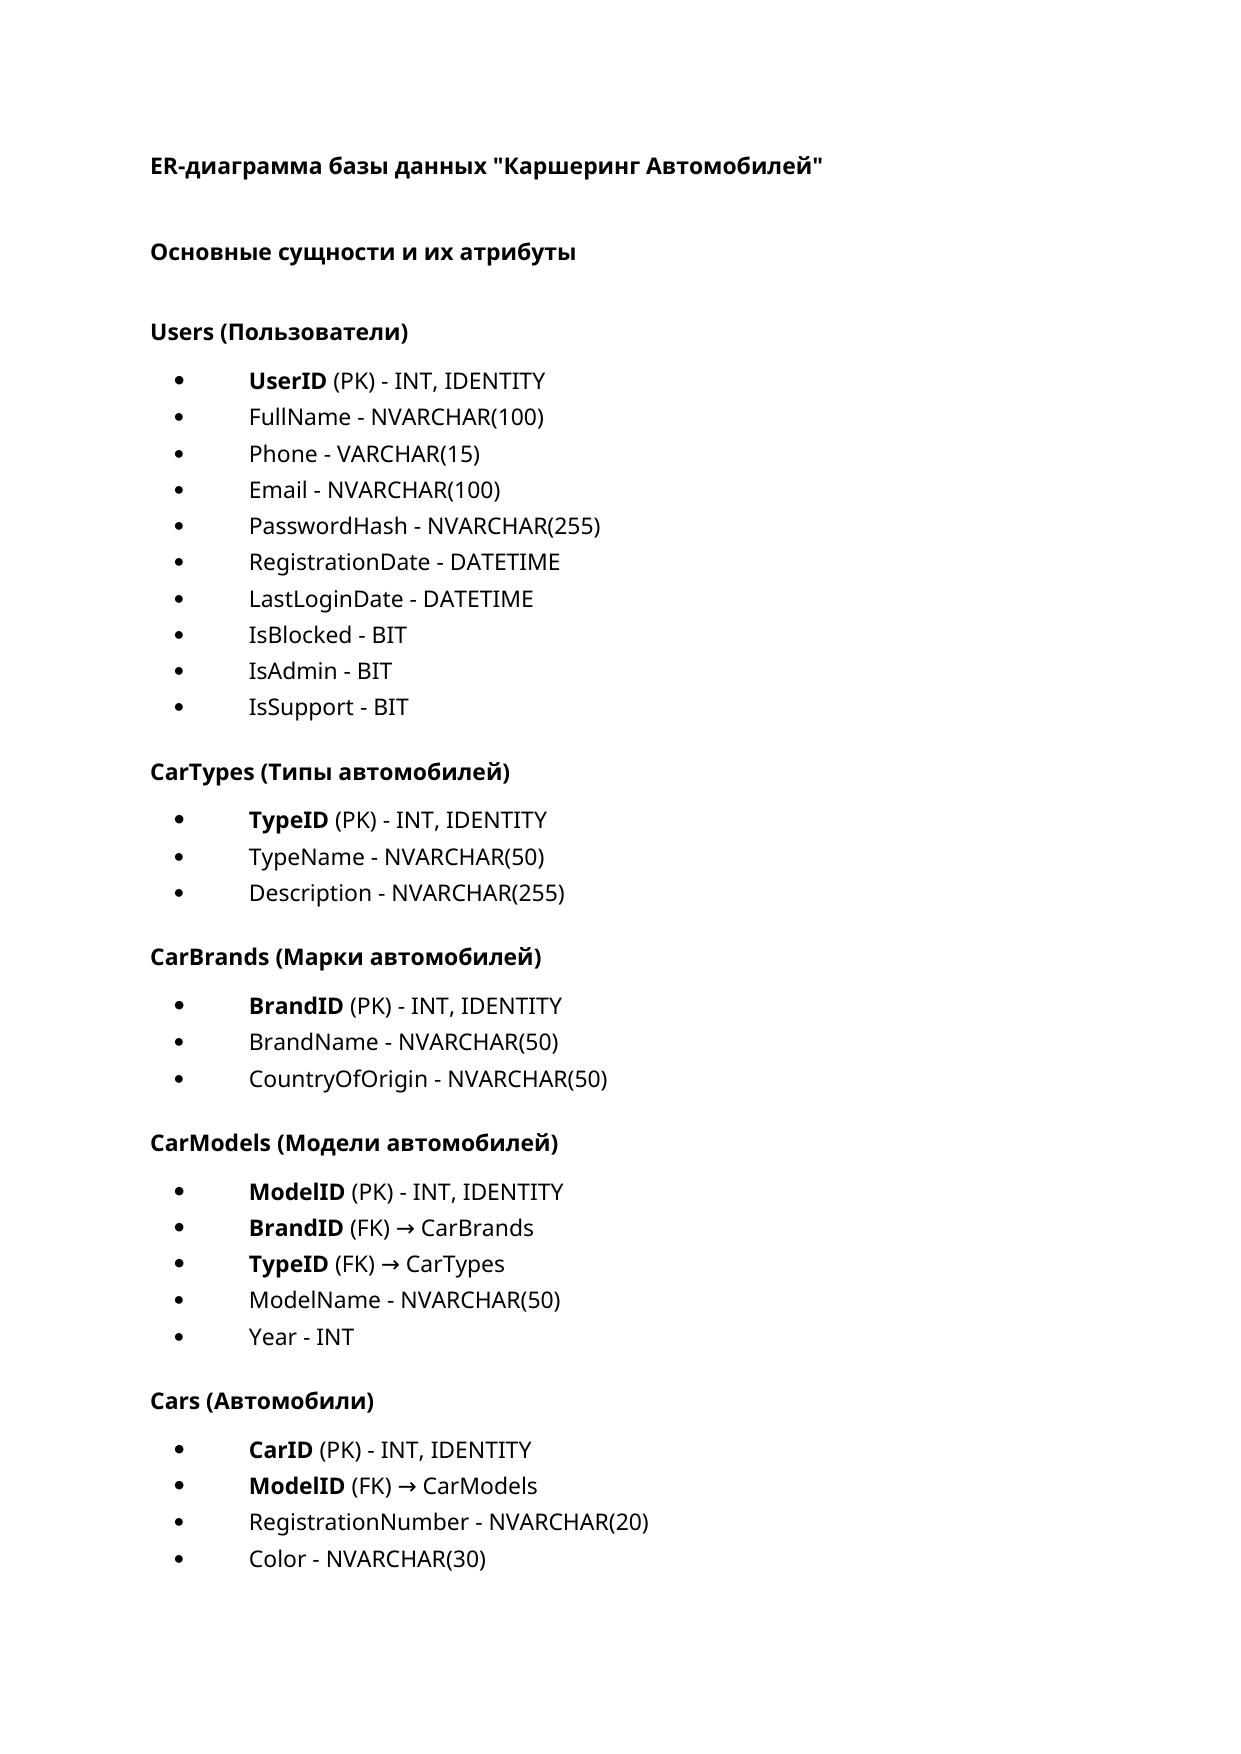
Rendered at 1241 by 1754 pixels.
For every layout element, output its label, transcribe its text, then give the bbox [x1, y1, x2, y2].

subtitle ER-диаграмма базы данных "Каршеринг Автомобилей" [150, 150, 1090, 181]
list FullName - NVARCHAR(100) [175, 401, 1090, 432]
list TypeID (FK) → CarTypes [175, 1248, 1090, 1279]
subtitle Основные сущности и их атрибуты [150, 236, 1090, 267]
list RegistrationDate - DATETIME [175, 546, 1090, 577]
list IsAdmin - BIT [175, 655, 1090, 686]
list ModelName - NVARCHAR(50) [175, 1284, 1090, 1316]
subtitle Users (Пользователи) [150, 316, 1090, 347]
list BrandID (PK) - INT, IDENTITY [175, 990, 1090, 1021]
list LastLoginDate - DATETIME [175, 582, 1090, 614]
subtitle CarBrands (Марки автомобилей) [150, 941, 1090, 972]
list BrandID (FK) → CarBrands [175, 1212, 1090, 1243]
list CarID (PK) - INT, IDENTITY [175, 1434, 1090, 1465]
list TypeName - NVARCHAR(50) [175, 841, 1090, 872]
list Year - INT [175, 1321, 1090, 1352]
list ModelID (FK) → CarModels [175, 1470, 1090, 1501]
list BrandName - NVARCHAR(50) [175, 1026, 1090, 1057]
subtitle CarModels (Модели автомобилей) [150, 1127, 1090, 1158]
list IsBlocked - BIT [175, 619, 1090, 650]
list TypeID (PK) - INT, IDENTITY [175, 804, 1090, 836]
subtitle CarTypes (Типы автомобилей) [150, 756, 1090, 787]
list Color - NVARCHAR(30) [175, 1542, 1090, 1574]
list PasswordHash - NVARCHAR(255) [175, 510, 1090, 541]
list Email - NVARCHAR(100) [175, 474, 1090, 505]
list CountryOfOrigin - NVARCHAR(50) [175, 1062, 1090, 1094]
list Description - NVARCHAR(255) [175, 877, 1090, 908]
list ModelID (PK) - INT, IDENTITY [175, 1176, 1090, 1207]
subtitle Cars (Автомобили) [150, 1385, 1090, 1416]
list Phone - VARCHAR(15) [175, 437, 1090, 469]
list RegistrationNumber - NVARCHAR(20) [175, 1506, 1090, 1537]
list IsSupport - BIT [175, 691, 1090, 722]
list UserID (PK) - INT, IDENTITY [175, 365, 1090, 396]
